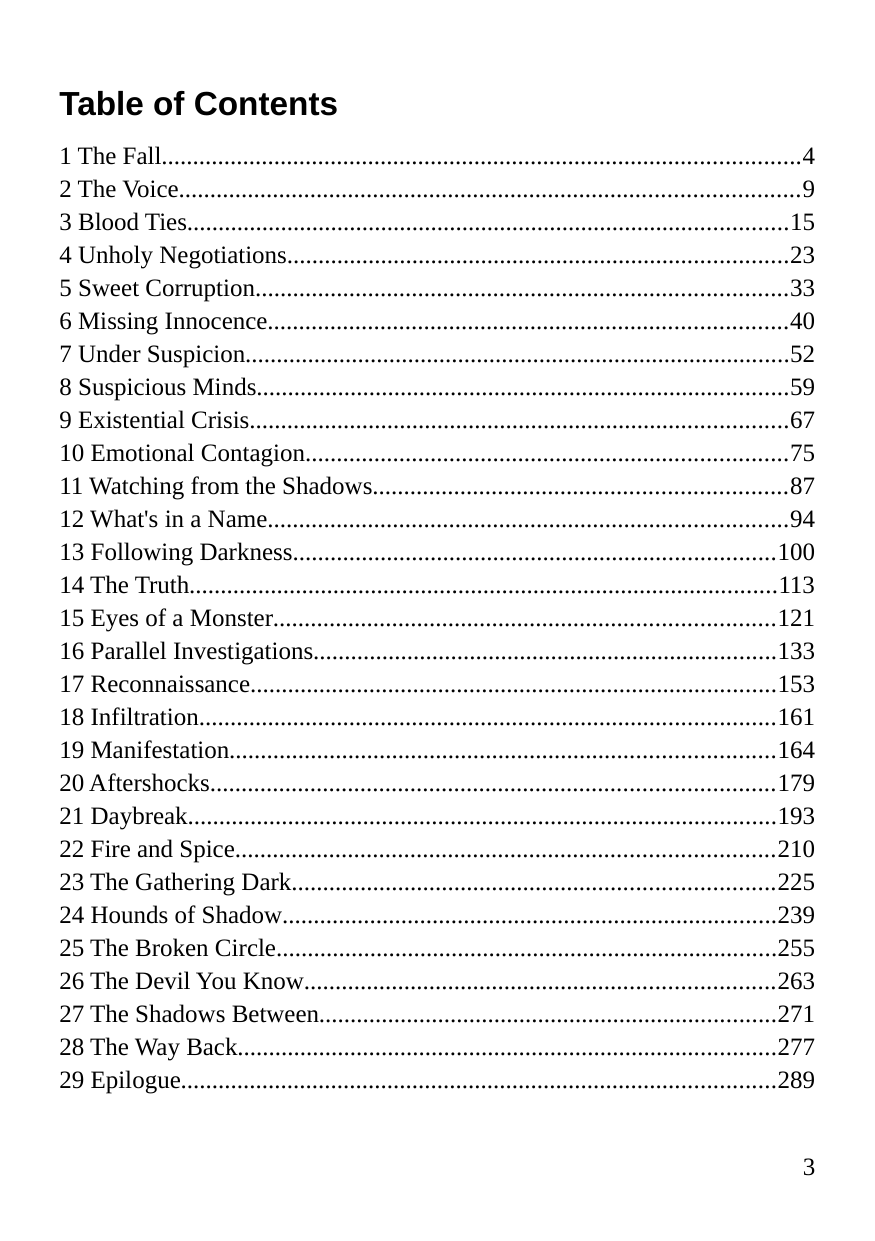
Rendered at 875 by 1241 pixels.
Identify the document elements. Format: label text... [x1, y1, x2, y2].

text 26 The Devil You Know 263 [59, 966, 815, 995]
text 20 Aftershocks 179 [59, 768, 815, 797]
text 23 The Gathering Dark 225 [59, 867, 815, 896]
text 19 Manifestation 164 [59, 735, 815, 764]
text 10 Emotional Contagion 75 [59, 438, 815, 467]
text 15 Eyes of a Monster 121 [59, 603, 815, 632]
text 3 Blood Ties 15 [59, 207, 815, 236]
text 11 Watching from the Shadows 87 [59, 471, 815, 500]
text 18 Infiltration 161 [59, 702, 815, 731]
subtitle Table of Contents [59, 84, 815, 122]
text 17 Reconnaissance 153 [59, 669, 815, 698]
text 27 The Shadows Between 271 [59, 999, 815, 1028]
text 25 The Broken Circle 255 [59, 933, 815, 962]
text 13 Following Darkness 100 [59, 537, 815, 566]
text 22 Fire and Spice 210 [59, 834, 815, 863]
text 5 Sweet Corruption 33 [59, 273, 815, 302]
text 21 Daybreak 193 [59, 801, 815, 830]
text 2 The Voice 9 [59, 174, 815, 202]
text 1 The Fall 4 [59, 141, 815, 169]
text 16 Parallel Investigations 133 [59, 636, 815, 665]
text 7 Under Suspicion 52 [59, 339, 815, 368]
text 9 Existential Crisis 67 [59, 405, 815, 434]
text 8 Suspicious Minds 59 [59, 372, 815, 401]
text 14 The Truth 113 [59, 570, 815, 599]
text 12 What's in a Name 94 [59, 504, 815, 533]
text 6 Missing Innocence 40 [59, 306, 815, 334]
text 28 The Way Back 277 [59, 1032, 815, 1061]
text 24 Hounds of Shadow 239 [59, 900, 815, 929]
text 4 Unholy Negotiations 23 [59, 240, 815, 268]
text 29 Epilogue 289 [59, 1065, 815, 1094]
